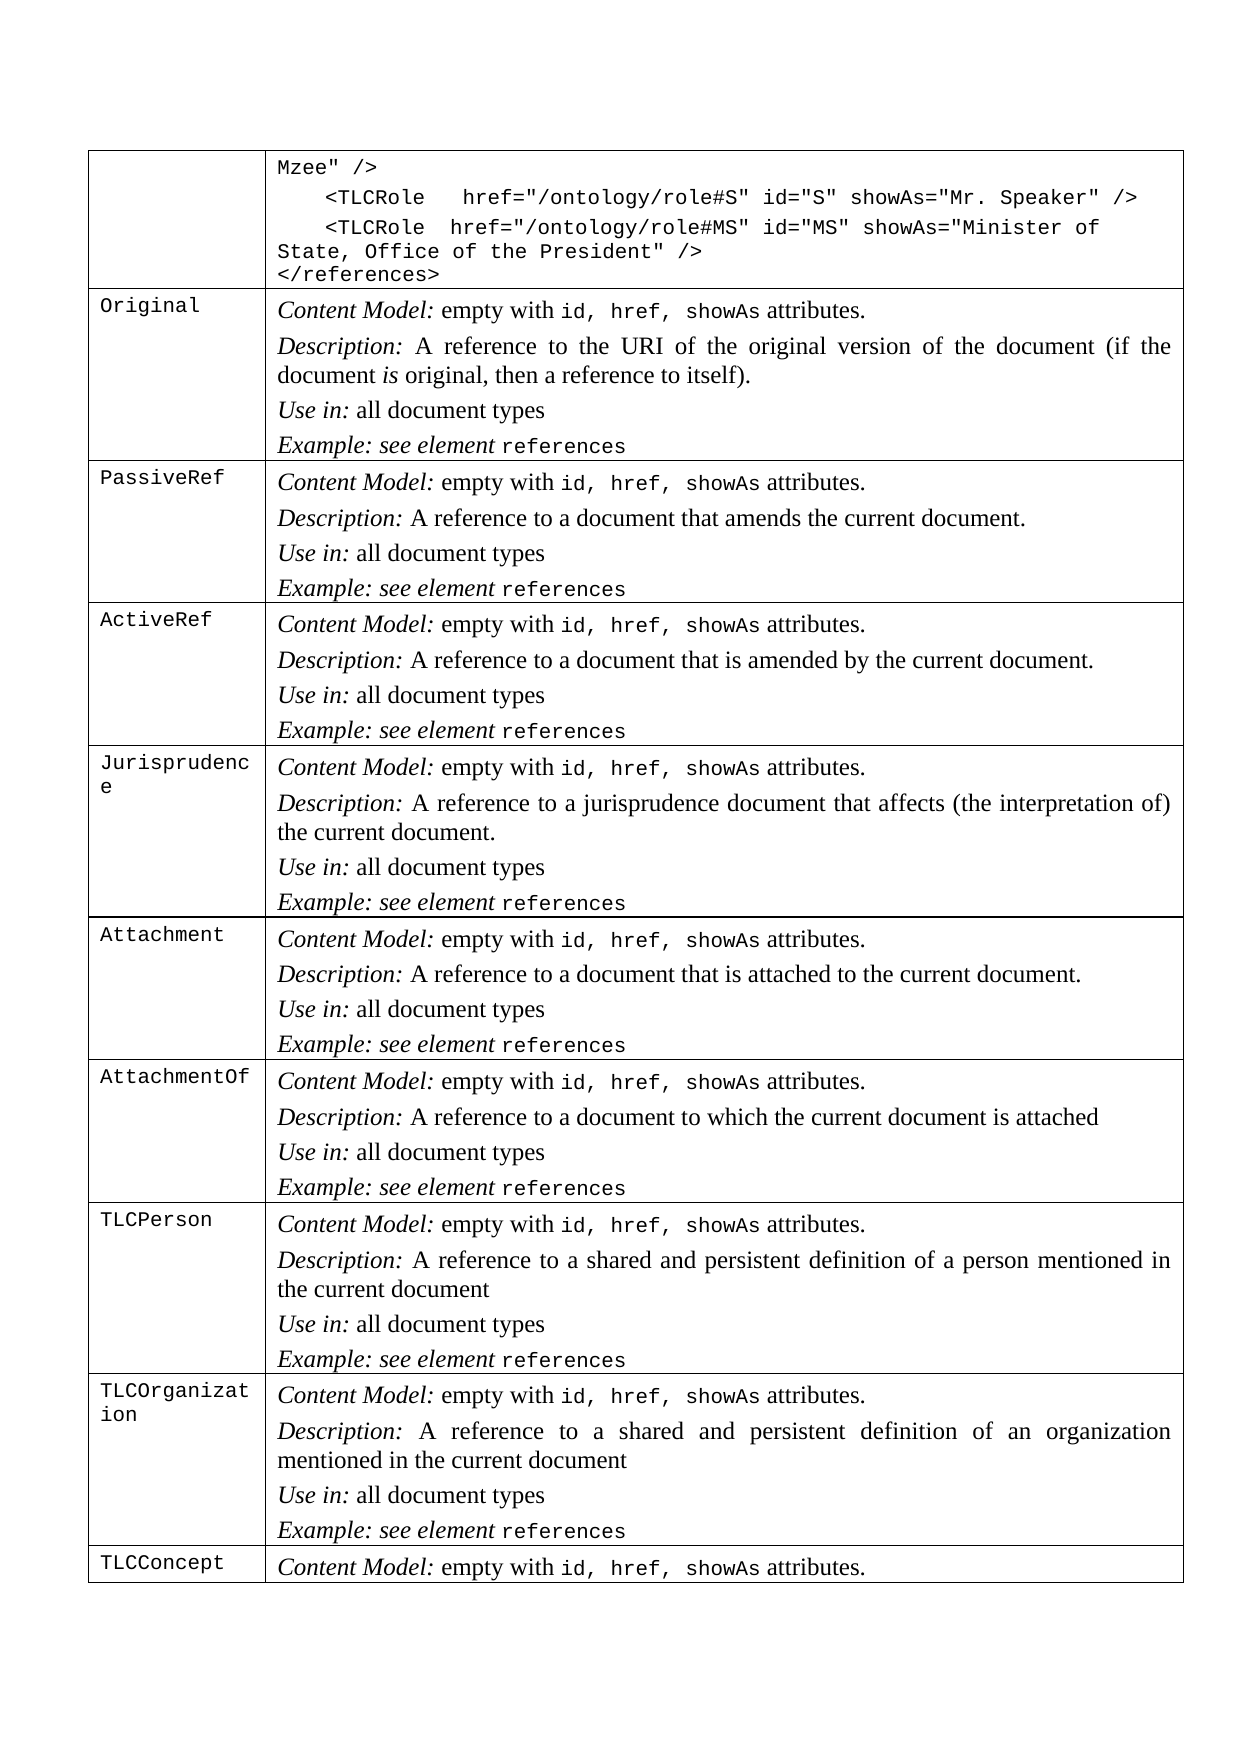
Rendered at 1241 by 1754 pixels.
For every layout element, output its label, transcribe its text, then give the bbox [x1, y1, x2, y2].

table_cell Content Model: empty with id, href, showAs attributes. Description: A reference to a document that is amended by the current document. Use in: all document types Example: see element references [266, 603, 1183, 745]
table_cell ActiveRef [89, 603, 265, 745]
table_header [89, 151, 265, 288]
table_cell TLCPerson [89, 1203, 265, 1373]
table_cell Content Model: empty with id, href, showAs attributes. [266, 1546, 1183, 1582]
table_cell Content Model: empty with id, href, showAs attributes. Description: A reference to a shared and persistent definition of a person mentioned in the current document Use in: all document types Example: see element references [266, 1203, 1183, 1373]
table_cell AttachmentOf [89, 1060, 265, 1202]
table_cell Content Model: empty with id, href, showAs attributes. Description: A reference to a document that is attached to the current document. Use in: all document types Example: see element references [266, 918, 1183, 1059]
table_cell Original [89, 289, 265, 459]
table_cell Content Model: empty with id, href, showAs attributes. Description: A reference to the URI of the original version of the document (if the document is original, then a reference to itself). Use in: all document types Example: see element references [266, 289, 1183, 459]
table_cell Attachment [89, 918, 265, 1059]
table_cell Content Model: empty with id, href, showAs attributes. Description: A reference to a shared and persistent definition of an organization mentioned in the current document Use in: all document types Example: see element references [266, 1374, 1183, 1545]
table_header Mzee" /> <TLCRole href="/ontology/role#S" id="S" showAs="Mr. Speaker" /> <TLCRole href="/ontology/role#MS" id="MS" showAs="Minister of State, Office of the President" /> </references> [266, 151, 1183, 288]
table_cell Jurisprudence [89, 746, 265, 916]
table_cell PassiveRef [89, 461, 265, 602]
table_cell Content Model: empty with id, href, showAs attributes. Description: A reference to a document that amends the current document. Use in: all document types Example: see element references [266, 461, 1183, 602]
table_cell Content Model: empty with id, href, showAs attributes. Description: A reference to a jurisprudence document that affects (the interpretation of) the current document. Use in: all document types Example: see element references [266, 746, 1183, 916]
table_cell TLCConcept [89, 1546, 265, 1582]
table_cell Content Model: empty with id, href, showAs attributes. Description: A reference to a document to which the current document is attached Use in: all document types Example: see element references [266, 1060, 1183, 1202]
table_cell TLCOrganization [89, 1374, 265, 1545]
